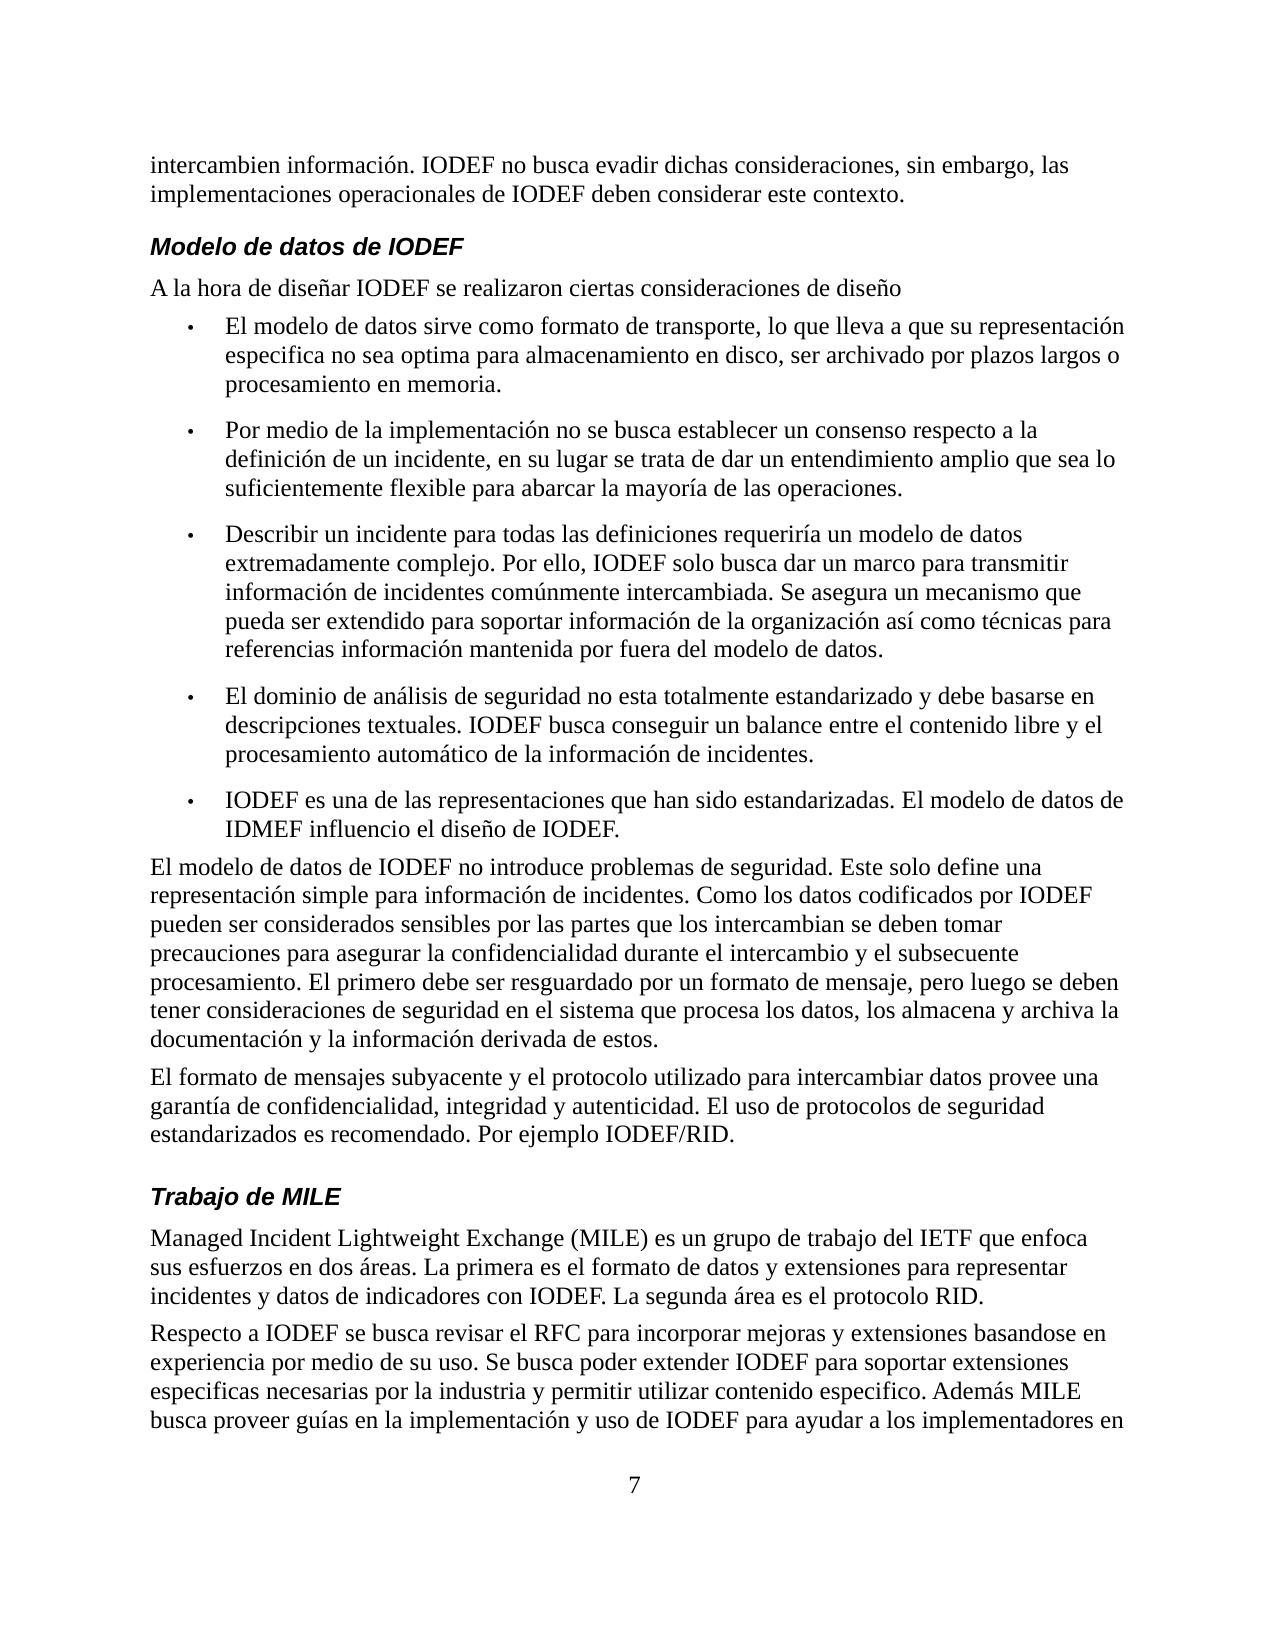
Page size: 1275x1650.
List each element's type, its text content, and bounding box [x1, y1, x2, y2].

list IODEF es una de las representaciones que han sido estandarizadas. El modelo de datos de IDMEF influencio el diseño de IODEF. [187, 785, 1125, 843]
text intercambien información. IODEF no busca evadir dichas consideraciones, sin embargo, las implementaciones operacionales de IODEF deben considerar este contexto. [150, 150, 1125, 207]
list El dominio de análisis de seguridad no esta totalmente estandarizado y debe basarse en descripciones textuales. IODEF busca conseguir un balance entre el contenido libre y el procesamiento automático de la información de incidentes. [187, 681, 1125, 767]
text A la hora de diseñar IODEF se realizaron ciertas consideraciones de diseño [150, 273, 1125, 302]
text Respecto a IODEF se busca revisar el RFC para incorporar mejoras y extensiones basandose en experiencia por medio de su uso. Se busca poder extender IODEF para soportar extensiones especificas necesarias por la industria y permitir utilizar contenido especifico. Además MILE busca proveer guías en la implementación y uso de IODEF para ayudar a los implementadores en [150, 1318, 1125, 1433]
text El formato de mensajes subyacente y el protocolo utilizado para intercambiar datos provee una garantía de confidencialidad, integridad y autenticidad. El uso de protocolos de seguridad estandarizados es recomendado. Por ejemplo IODEF/RID. [150, 1062, 1125, 1148]
list El modelo de datos sirve como formato de transporte, lo que lleva a que su representación especifica no sea optima para almacenamiento en disco, ser archivado por plazos largos o procesamiento en memoria. [187, 311, 1125, 397]
text El modelo de datos de IODEF no introduce problemas de seguridad. Este solo define una representación simple para información de incidentes. Como los datos codificados por IODEF pueden ser considerados sensibles por las partes que los intercambian se deben tomar precauciones para asegurar la confidencialidad durante el intercambio y el subsecuente procesamiento. El primero debe ser resguardado por un formato de mensaje, pero luego se deben tener consideraciones de seguridad en el sistema que procesa los datos, los almacena y archiva la documentación y la información derivada de estos. [150, 852, 1125, 1053]
list Por medio de la implementación no se busca establecer un consenso respecto a la definición de un incidente, en su lugar se trata de dar un entendimiento amplio que sea lo suficientemente flexible para abarcar la mayoría de las operaciones. [187, 415, 1125, 502]
text Managed Incident Lightweight Exchange (MILE) es un grupo de trabajo del IETF que enfoca sus esfuerzos en dos áreas. La primera es el formato de datos y extensiones para representar incidentes y datos de indicadores con IODEF. La segunda área es el protocolo RID. [150, 1223, 1125, 1309]
subtitle Modelo de datos de IODEF [150, 232, 1125, 261]
subtitle Trabajo de MILE [150, 1182, 1125, 1211]
list Describir un incidente para todas las definiciones requeriría un modelo de datos extremadamente complejo. Por ello, IODEF solo busca dar un marco para transmitir información de incidentes comúnmente intercambiada. Se asegura un mecanismo que pueda ser extendido para soportar información de la organización así como técnicas para referencias información mantenida por fuera del modelo de datos. [187, 519, 1125, 663]
